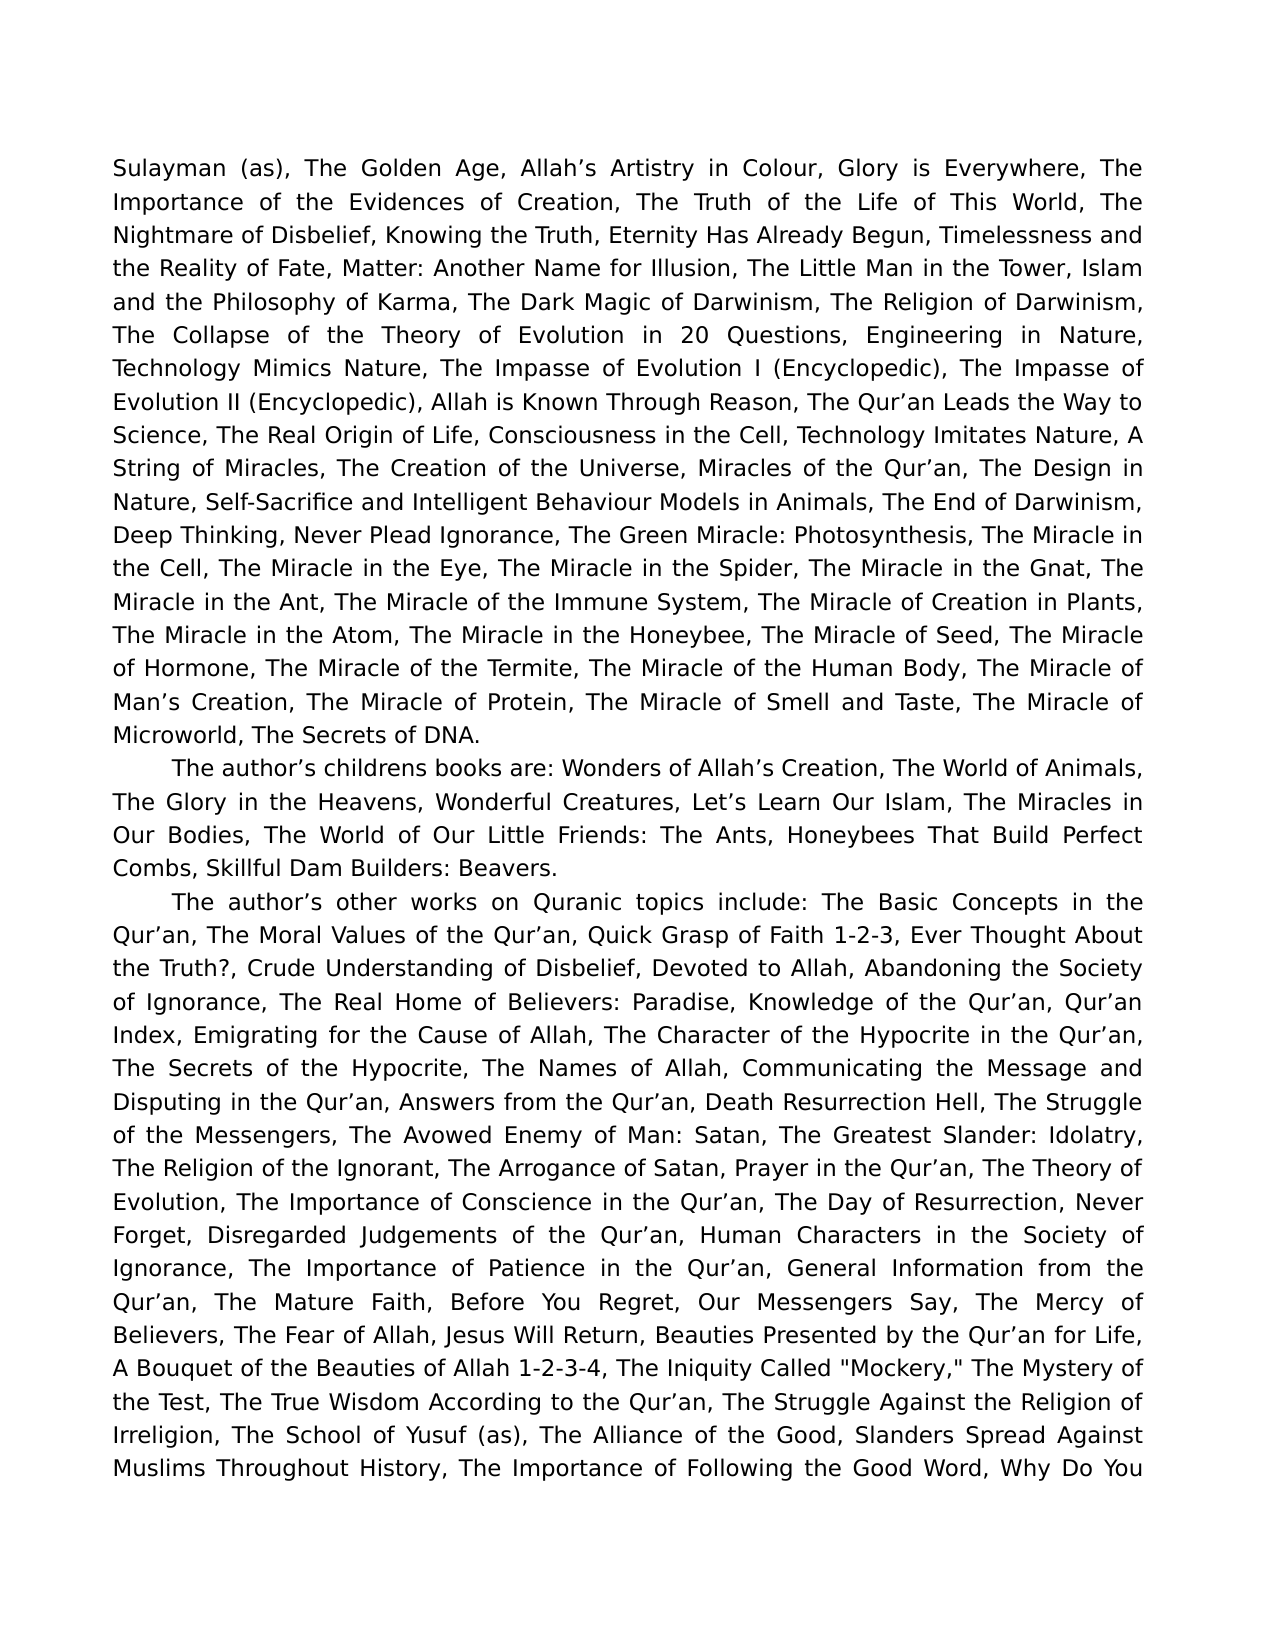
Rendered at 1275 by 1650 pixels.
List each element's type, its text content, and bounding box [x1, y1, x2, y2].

text The author’s other works on Quranic topics include: The Basic Concepts in the Qur’an, The Moral Values of the Qur’an, Quick Grasp of Faith 1-2-3, Ever Thought About the Truth?, Crude Understanding of Disbelief, Devoted to Allah, Abandoning the Society of Ignorance, The Real Home of Believers: Paradise, Knowledge of the Qur’an, Qur’an Index, Emigrating for the Cause of Allah, The Character of the Hypocrite in the Qur’an, The Secrets of the Hypocrite, The Names of Allah, Communicating the Message and Disputing in the Qur’an, Answers from the Qur’an, Death Resurrection Hell, The Struggle of the Messengers, The Avowed Enemy of Man: Satan, The Greatest Slander: Idolatry, The Religion of the Ignorant, The Arrogance of Satan, Prayer in the Qur’an, The Theory of Evolution, The Importance of Conscience in the Qur’an, The Day of Resurrection, Never Forget, Disregarded Judgements of the Qur’an, Human Characters in the Society of Ignorance, The Importance of Patience in the Qur’an, General Information from the Qur’an, The Mature Faith, Before You Regret, Our Messengers Say, The Mercy of Believers, The Fear of Allah, Jesus Will Return, Beauties Presented by the Qur’an for Life, A Bouquet of the Beauties of Allah 1-2-3-4, The Iniquity Called "Mockery," The Mystery of the Test, The True Wisdom According to the Qur’an, The Struggle Against the Religion of Irreligion, The School of Yusuf (as), The Alliance of the Good, Slanders Spread Against Muslims Throughout History, The Importance of Following the Good Word, Why Do You [112, 883, 1145, 1483]
text The author’s childrens books are: Wonders of Allah’s Creation, The World of Animals, The Glory in the Heavens, Wonderful Creatures, Let’s Learn Our Islam, The Miracles in Our Bodies, The World of Our Little Friends: The Ants, Honeybees That Build Perfect Combs, Skillful Dam Builders: Beavers. [112, 750, 1145, 883]
text Sulayman (as), The Golden Age, Allah’s Artistry in Colour, Glory is Everywhere, The Importance of the Evidences of Creation, The Truth of the Life of This World, The Nightmare of Disbelief, Knowing the Truth, Eternity Has Already Begun, Timelessness and the Reality of Fate, Matter: Another Name for Illusion, The Little Man in the Tower, Islam and the Philosophy of Karma, The Dark Magic of Darwinism, The Religion of Darwinism, The Collapse of the Theory of Evolution in 20 Questions, Engineering in Nature, Technology Mimics Nature, The Impasse of Evolution I (Encyclopedic), The Impasse of Evolution II (Encyclopedic), Allah is Known Through Reason, The Qur’an Leads the Way to Science, The Real Origin of Life, Consciousness in the Cell, Technology Imitates Nature, A String of Miracles, The Creation of the Universe, Miracles of the Qur’an, The Design in Nature, Self-Sacrifice and Intelligent Behaviour Models in Animals, The End of Darwinism, Deep Thinking, Never Plead Ignorance, The Green Miracle: Photosynthesis, The Miracle in the Cell, The Miracle in the Eye, The Miracle in the Spider, The Miracle in the Gnat, The Miracle in the Ant, The Miracle of the Immune System, The Miracle of Creation in Plants, The Miracle in the Atom, The Miracle in the Honeybee, The Miracle of Seed, The Miracle of Hormone, The Miracle of the Termite, The Miracle of the Human Body, The Miracle of Man’s Creation, The Miracle of Protein, The Miracle of Smell and Taste, The Miracle of Microworld, The Secrets of DNA. [112, 150, 1145, 750]
